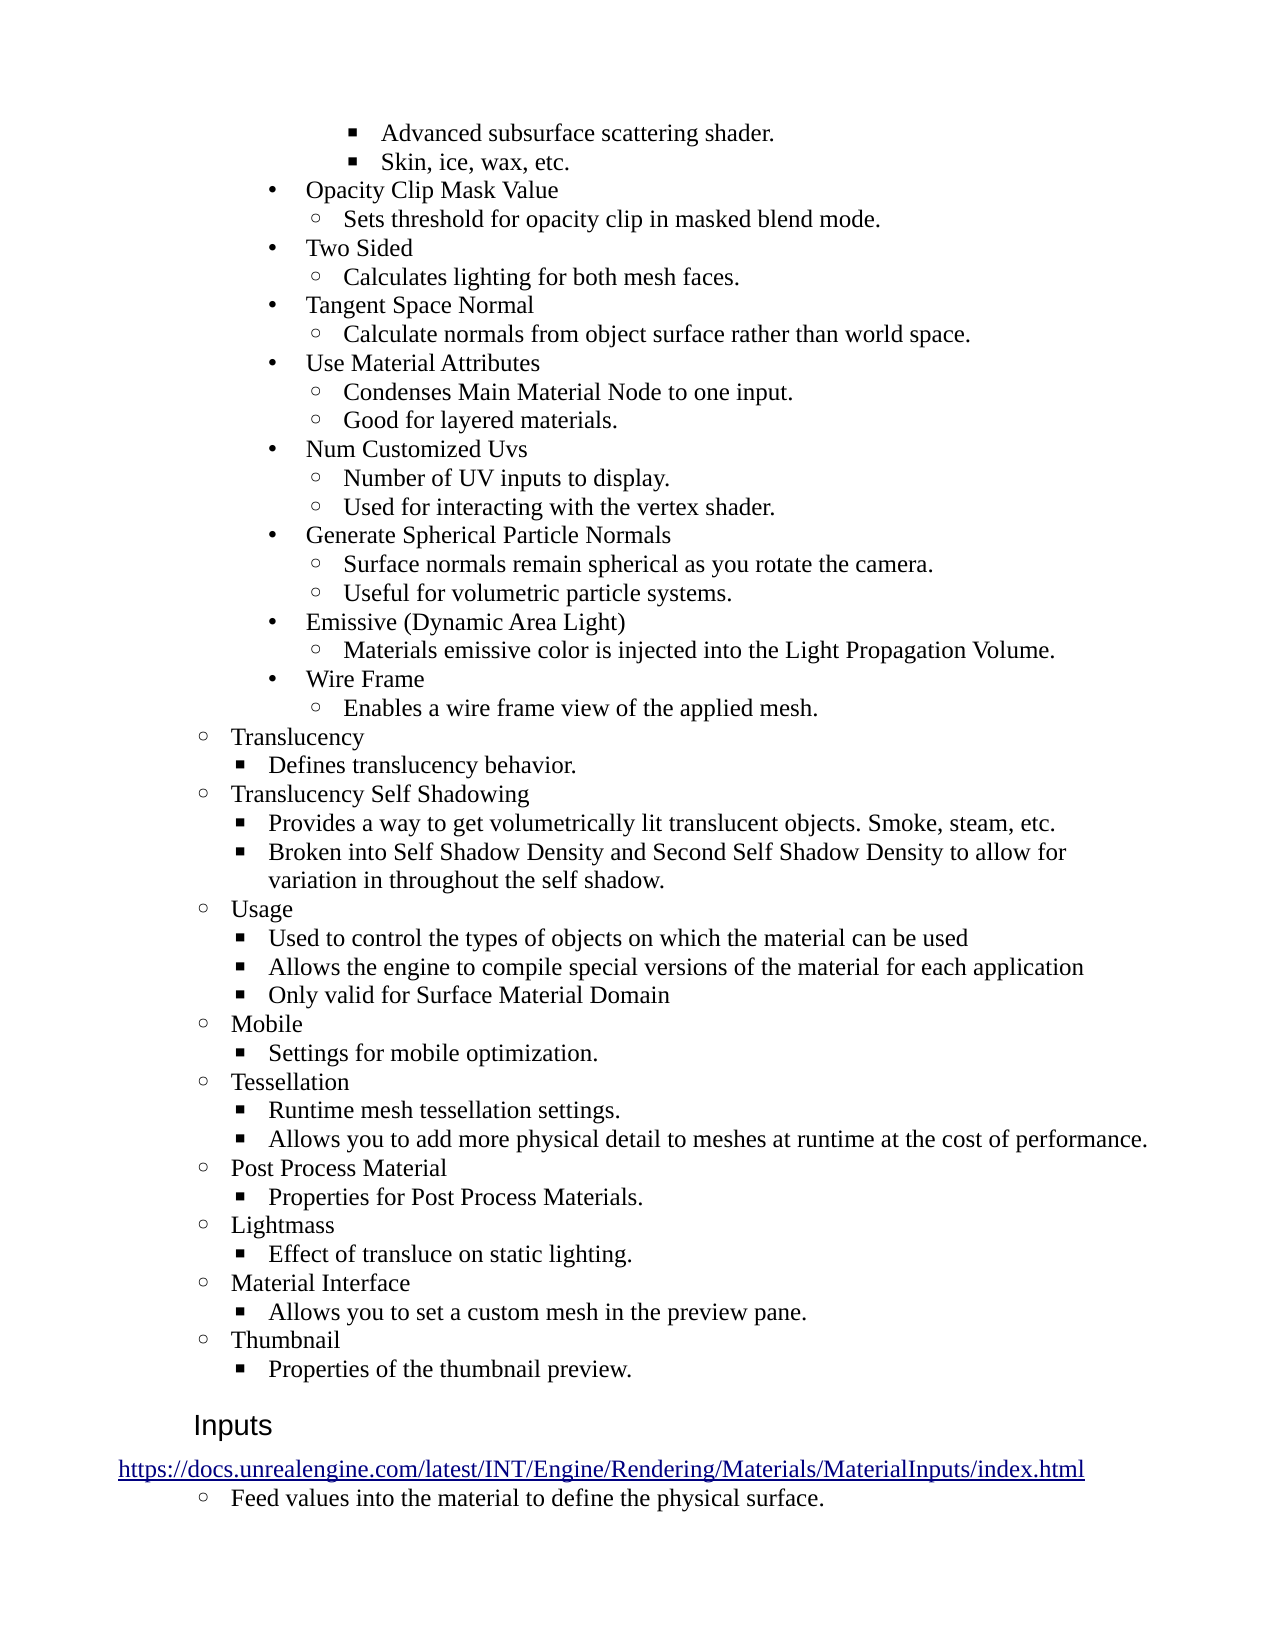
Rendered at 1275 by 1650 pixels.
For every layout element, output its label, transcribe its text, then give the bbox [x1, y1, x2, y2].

list Materials emissive color is injected into the Light Propagation Volume. [306, 636, 1157, 664]
list Enables a wire frame view of the applied mesh. [306, 693, 1157, 722]
list Usage [193, 894, 1157, 923]
list Effect of transluce on static lighting. [231, 1239, 1157, 1268]
list Properties of the thumbnail preview. [231, 1354, 1157, 1383]
list Sets threshold for opacity clip in masked blend mode. [306, 204, 1157, 233]
list Translucency [193, 722, 1157, 751]
list Translucency Self Shadowing [193, 779, 1157, 808]
list Number of UV inputs to display. [306, 463, 1157, 492]
list Settings for mobile optimization. [231, 1038, 1157, 1067]
list Emissive (Dynamic Area Light) [268, 607, 1157, 636]
list Good for layered materials. [306, 406, 1157, 434]
list Opacity Clip Mask Value [268, 176, 1157, 204]
list Lightmass [193, 1211, 1157, 1239]
list Used to control the types of objects on which the material can be used [231, 923, 1157, 952]
list Tangent Space Normal [268, 291, 1157, 319]
list Wire Frame [268, 664, 1157, 693]
list Allows the engine to compile special versions of the material for each application [231, 952, 1157, 981]
list Generate Spherical Particle Normals [268, 521, 1157, 549]
list Allows you to set a custom mesh in the preview pane. [231, 1297, 1157, 1326]
list Only valid for Surface Material Domain [231, 981, 1157, 1009]
list Useful for volumetric particle systems. [306, 578, 1157, 607]
list Material Interface [193, 1268, 1157, 1297]
list Calculates lighting for both mesh faces. [306, 262, 1157, 291]
list Tessellation [193, 1067, 1157, 1096]
list Feed values into the material to define the physical surface. [193, 1483, 1157, 1512]
list Runtime mesh tessellation settings. [231, 1096, 1157, 1124]
list Broken into Self Shadow Density and Second Self Shadow Density to allow for variation in throughout the self shadow. [231, 837, 1157, 894]
list Two Sided [268, 233, 1157, 262]
text https://docs.unrealengine.com/latest/INT/Engine/Rendering/Materials/MaterialInputs/index.html [118, 1454, 1157, 1483]
list Defines translucency behavior. [231, 751, 1157, 779]
list Calculate normals from object surface rather than world space. [306, 319, 1157, 348]
list Allows you to add more physical detail to meshes at runtime at the cost of performance. [231, 1124, 1157, 1153]
list Provides a way to get volumetrically lit translucent objects. Smoke, steam, etc. [231, 808, 1157, 837]
list Skin, ice, wax, etc. [343, 147, 1157, 176]
subtitle Inputs [156, 1408, 1157, 1442]
list Post Process Material [193, 1153, 1157, 1182]
list Properties for Post Process Materials. [231, 1182, 1157, 1211]
list Used for interacting with the vertex shader. [306, 492, 1157, 521]
list Thumbnail [193, 1326, 1157, 1354]
list Num Customized Uvs [268, 434, 1157, 463]
list Mobile [193, 1009, 1157, 1038]
list Advanced subsurface scattering shader. [343, 118, 1157, 147]
list Surface normals remain spherical as you rotate the camera. [306, 549, 1157, 578]
list Use Material Attributes [268, 348, 1157, 377]
list Condenses Main Material Node to one input. [306, 377, 1157, 406]
